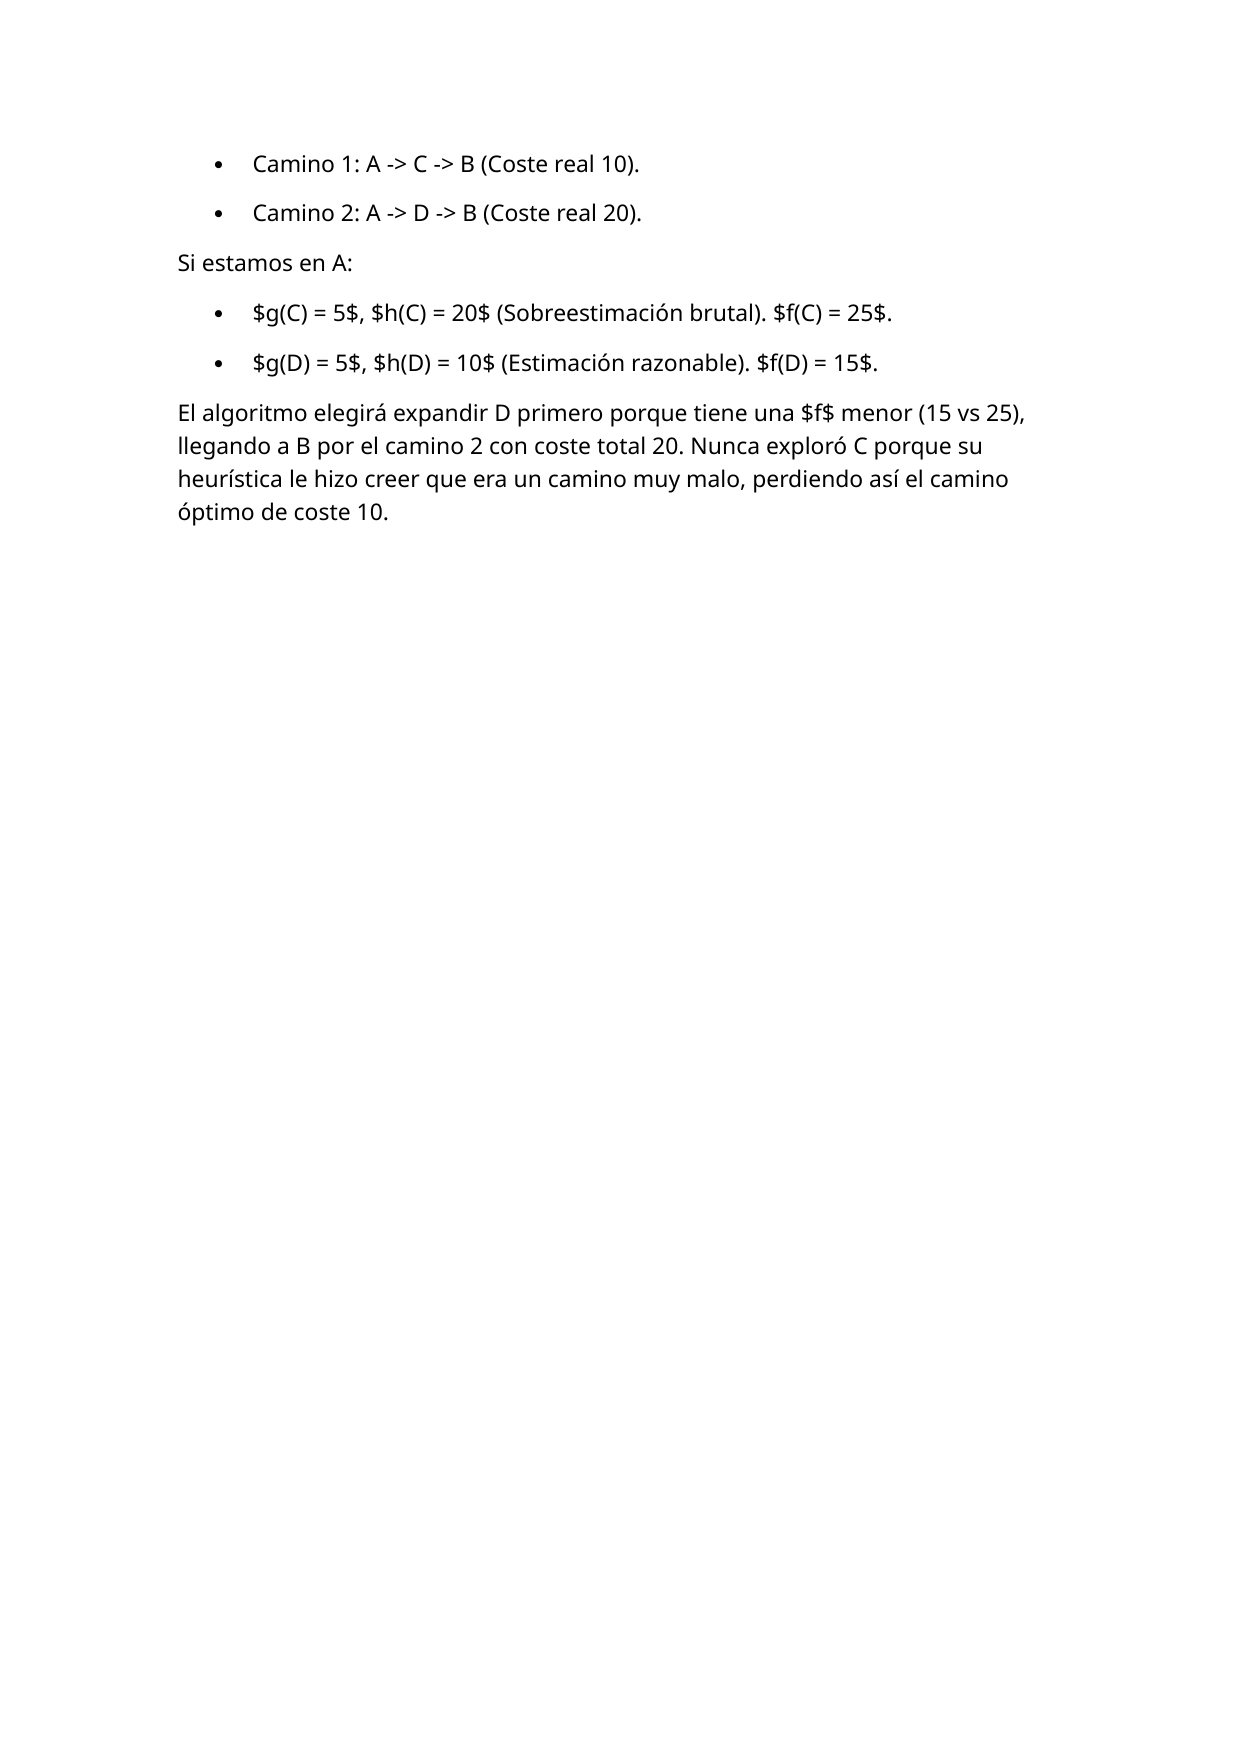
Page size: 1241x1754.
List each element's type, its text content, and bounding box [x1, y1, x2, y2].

list $g(C) = 5$, $h(C) = 20$ (Sobreestimación brutal). $f(C) = 25$. [215, 297, 1063, 328]
list $g(D) = 5$, $h(D) = 10$ (Estimación razonable). $f(D) = 15$. [215, 347, 1063, 378]
list Camino 2: A -> D -> B (Coste real 20). [215, 197, 1063, 229]
text Si estamos en A: [177, 247, 1063, 278]
list Camino 1: A -> C -> B (Coste real 10). [215, 148, 1063, 179]
text El algoritmo elegirá expandir D primero porque tiene una $f$ menor (15 vs 25), llegando a B por el camino 2 con coste total 20. Nunca exploró C porque su heurística le hizo creer que era un camino muy malo, perdiendo así el camino óptimo de coste 10. [177, 397, 1063, 527]
